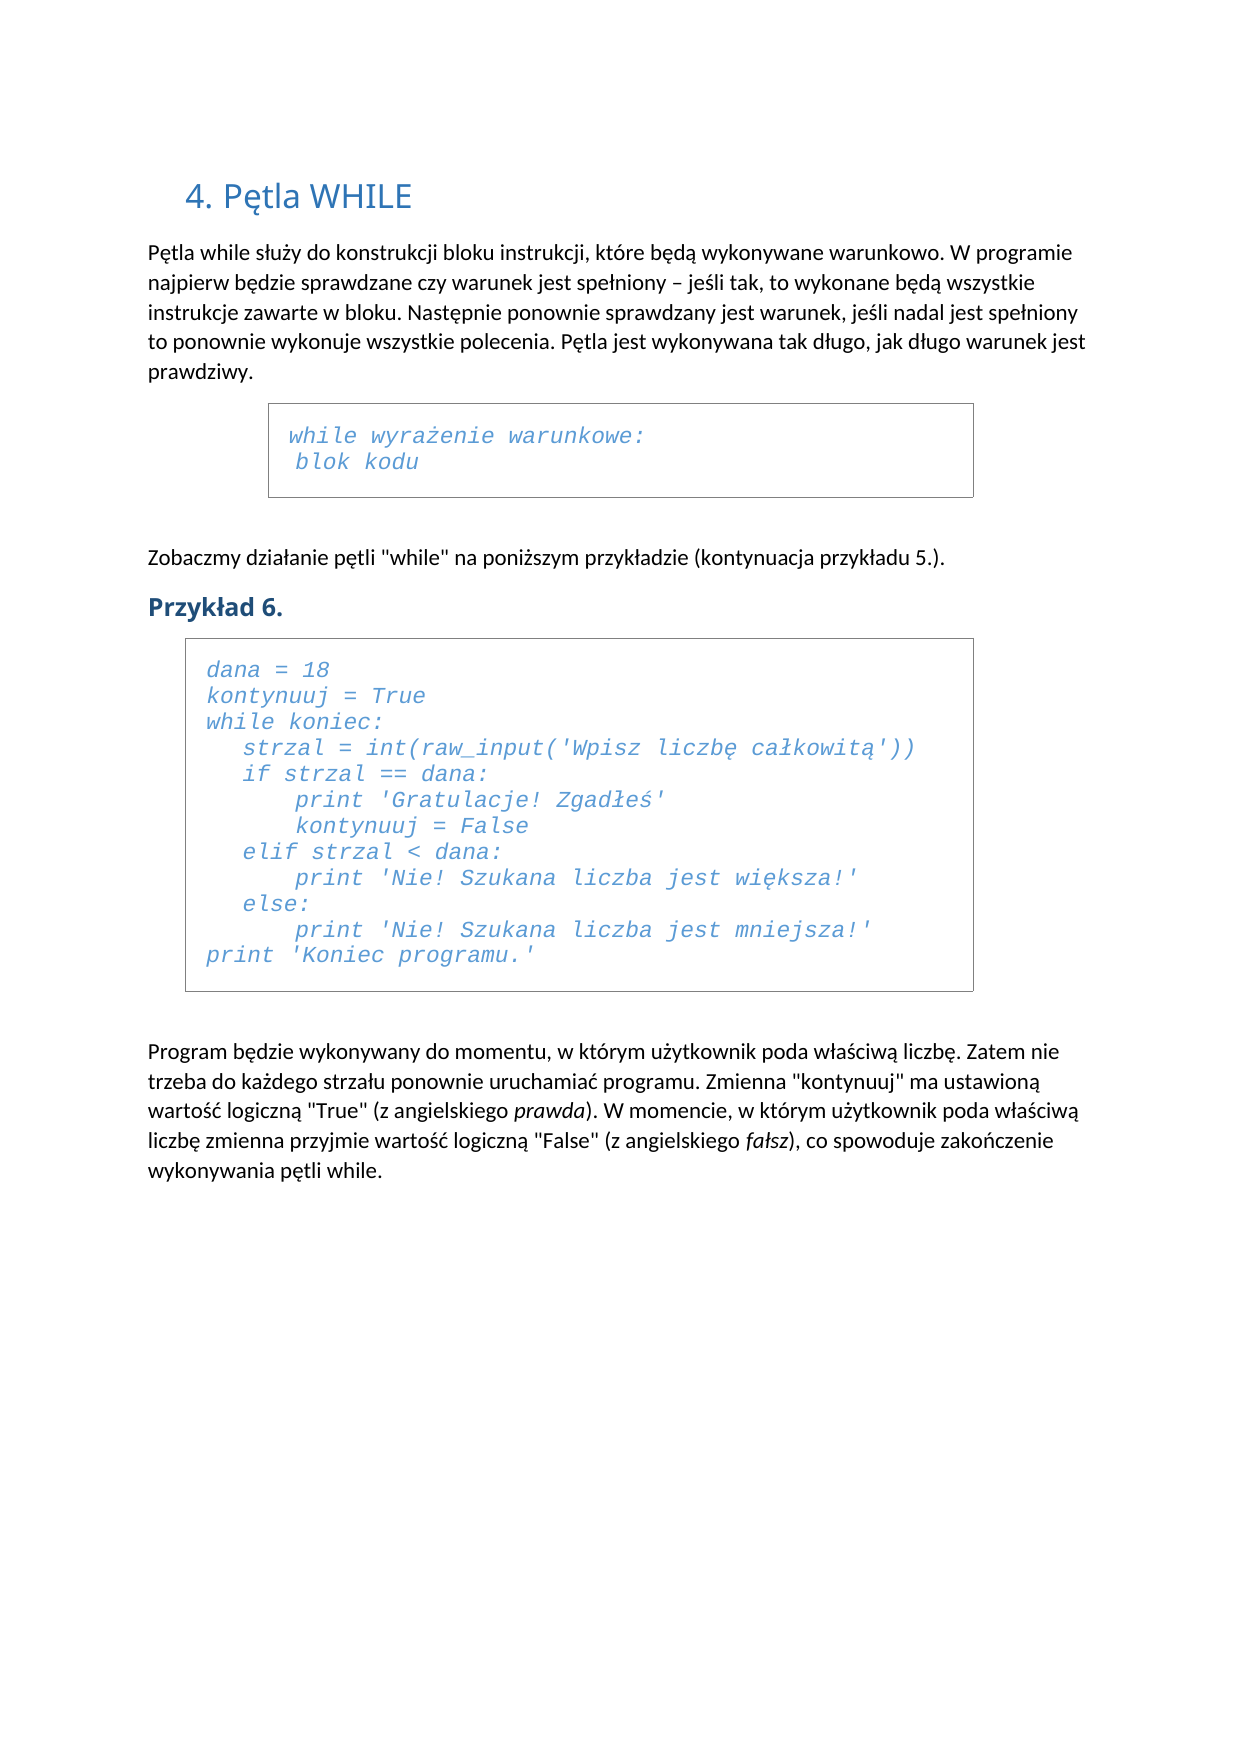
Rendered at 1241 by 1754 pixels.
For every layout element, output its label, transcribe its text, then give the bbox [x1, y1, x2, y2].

text kontynuuj = True [186, 663, 973, 689]
text print 'Gratulacje! Zgadłeś' [186, 767, 973, 793]
text elif strzal < dana: [186, 819, 973, 845]
text print 'Nie! Szukana liczba jest mniejsza!' [186, 897, 973, 923]
text dana = 18 [186, 639, 973, 663]
text if strzal == dana: [186, 741, 973, 767]
text Zobaczmy działanie pętli "while" na poniższym przykładzie (kontynuacja przykładu 5.). [148, 543, 1093, 571]
text strzal = int(raw_input('Wpisz liczbę całkowitą')) [186, 715, 973, 741]
text kontynuuj = False [186, 793, 973, 819]
text Program będzie wykonywany do momentu, w którym użytkownik poda właściwą liczbę. Zatem nie trzeba do każdego strzału ponownie uruchamiać programu. Zmienna "kontynuuj" ma ustawioną wartość logiczną "True" (z angielskiego prawda). W momencie, w którym użytkownik poda właściwą liczbę zmienna przyjmie wartość logiczną "False" (z angielskiego fałsz), co spowoduje zakończenie wykonywania pętli while. [148, 1037, 1093, 1184]
text blok kodu [269, 429, 973, 497]
subtitle Pętla WHILE [185, 172, 1093, 218]
text else: [186, 871, 973, 897]
text print 'Koniec programu.' [186, 923, 973, 991]
subtitle Przykład 6. [148, 590, 1093, 624]
text while wyrażenie warunkowe: [269, 404, 973, 429]
text print 'Nie! Szukana liczba jest większa!' [186, 845, 973, 871]
text Pętla while służy do konstrukcji bloku instrukcji, które będą wykonywane warunkowo. W programie najpierw będzie sprawdzane czy warunek jest spełniony – jeśli tak, to wykonane będą wszystkie instrukcje zawarte w bloku. Następnie ponownie sprawdzany jest warunek, jeśli nadal jest spełniony to ponownie wykonuje wszystkie polecenia. Pętla jest wykonywana tak długo, jak długo warunek jest prawdziwy. [148, 238, 1093, 385]
text while koniec: [186, 689, 973, 715]
